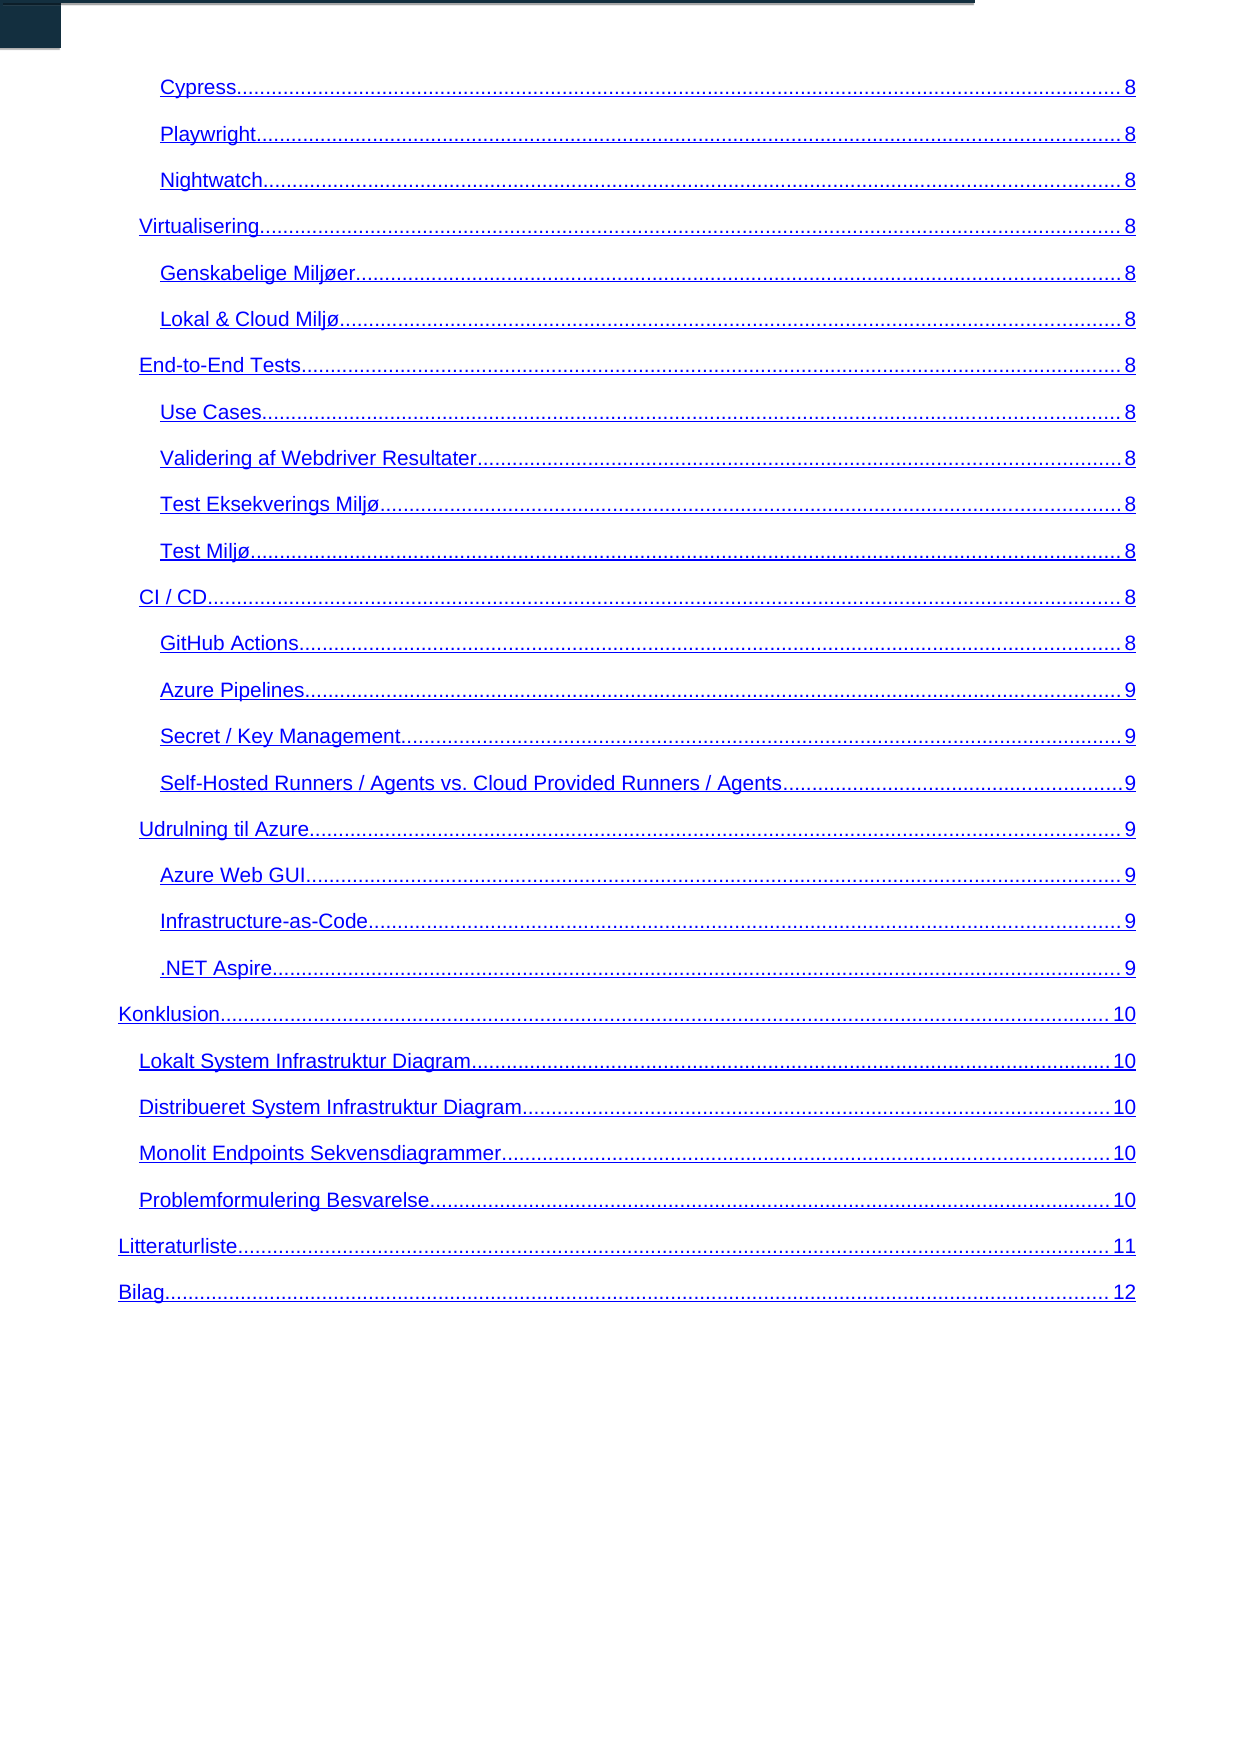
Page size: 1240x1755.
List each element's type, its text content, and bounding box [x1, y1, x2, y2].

text Self-Hosted Runners / Agents vs. Cloud Provided Runners / Agents 9 [160, 770, 1137, 794]
text Litteraturliste 11 [118, 1234, 1137, 1258]
text Lokal & Cloud Miljø 8 [160, 307, 1137, 331]
text Udrulning til Azure 9 [139, 817, 1137, 841]
text Bilag 12 [118, 1280, 1137, 1304]
text End-to-End Tests 8 [139, 353, 1137, 377]
text Secret / Key Management 9 [160, 724, 1137, 748]
text Cypress 8 [160, 75, 1137, 99]
text CI / CD 8 [139, 585, 1137, 609]
text Infrastructure-as-Code 9 [160, 909, 1137, 933]
text Lokalt System Infrastruktur Diagram 10 [139, 1048, 1137, 1072]
text Validering af Webdriver Resultater 8 [160, 446, 1137, 470]
text Monolit Endpoints Sekvensdiagrammer 10 [139, 1141, 1137, 1165]
text Problemformulering Besvarelse 10 [139, 1187, 1137, 1211]
text .NET Aspire 9 [160, 956, 1137, 980]
text Genskabelige Miljøer 8 [160, 260, 1137, 284]
text Distribueret System Infrastruktur Diagram 10 [139, 1095, 1137, 1119]
text Konklusion 10 [118, 1002, 1137, 1026]
text Nightwatch 8 [160, 168, 1137, 192]
text Use Cases 8 [160, 399, 1137, 423]
text Playwright 8 [160, 121, 1137, 145]
text Azure Web GUI 9 [160, 863, 1137, 887]
text Azure Pipelines 9 [160, 678, 1137, 702]
text Test Miljø 8 [160, 538, 1137, 562]
text GitHub Actions 8 [160, 631, 1137, 655]
text Test Eksekverings Miljø 8 [160, 492, 1137, 516]
text Virtualisering 8 [139, 214, 1137, 238]
